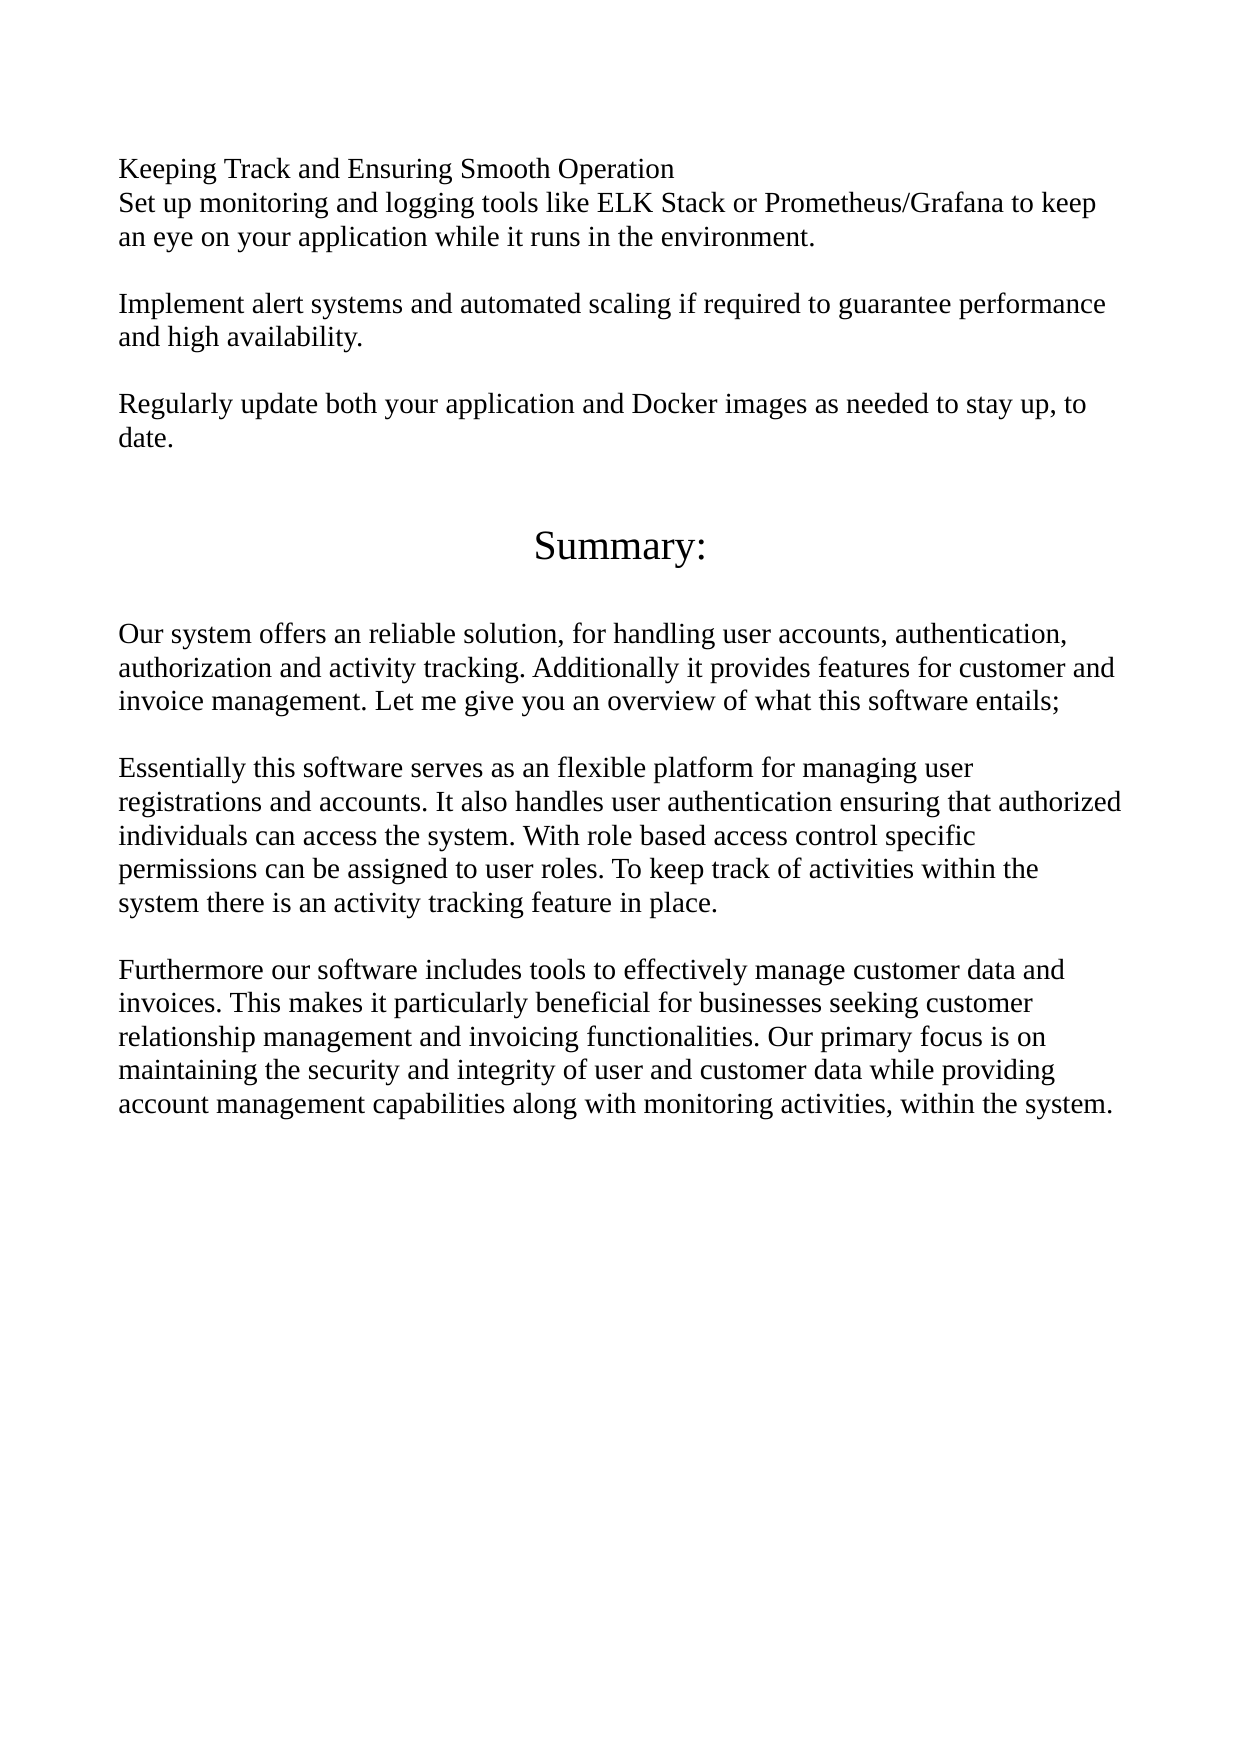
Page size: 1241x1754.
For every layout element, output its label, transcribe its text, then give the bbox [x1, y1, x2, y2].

text Regularly update both your application and Docker images as needed to stay up, to date. [118, 386, 1122, 453]
text Summary: [118, 521, 1122, 568]
text Furthermore our software includes tools to effectively manage customer data and invoices. This makes it particularly beneficial for businesses seeking customer relationship management and invoicing functionalities. Our primary focus is on maintaining the security and integrity of user and customer data while providing account management capabilities along with monitoring activities, within the system. [118, 952, 1122, 1119]
text Keeping Track and Ensuring Smooth Operation [118, 152, 1122, 185]
text Set up monitoring and logging tools like ELK Stack or Prometheus/Grafana to keep an eye on your application while it runs in the environment. [118, 185, 1122, 252]
text Essentially this software serves as an flexible platform for managing user registrations and accounts. It also handles user authentication ensuring that authorized individuals can access the system. With role based access control specific permissions can be assigned to user roles. To keep track of activities within the system there is an activity tracking feature in place. [118, 751, 1122, 918]
text Our system offers an reliable solution, for handling user accounts, authentication, authorization and activity tracking. Additionally it provides features for customer and invoice management. Let me give you an overview of what this software entails; [118, 616, 1122, 717]
text Implement alert systems and automated scaling if required to guarantee performance and high availability. [118, 286, 1122, 353]
